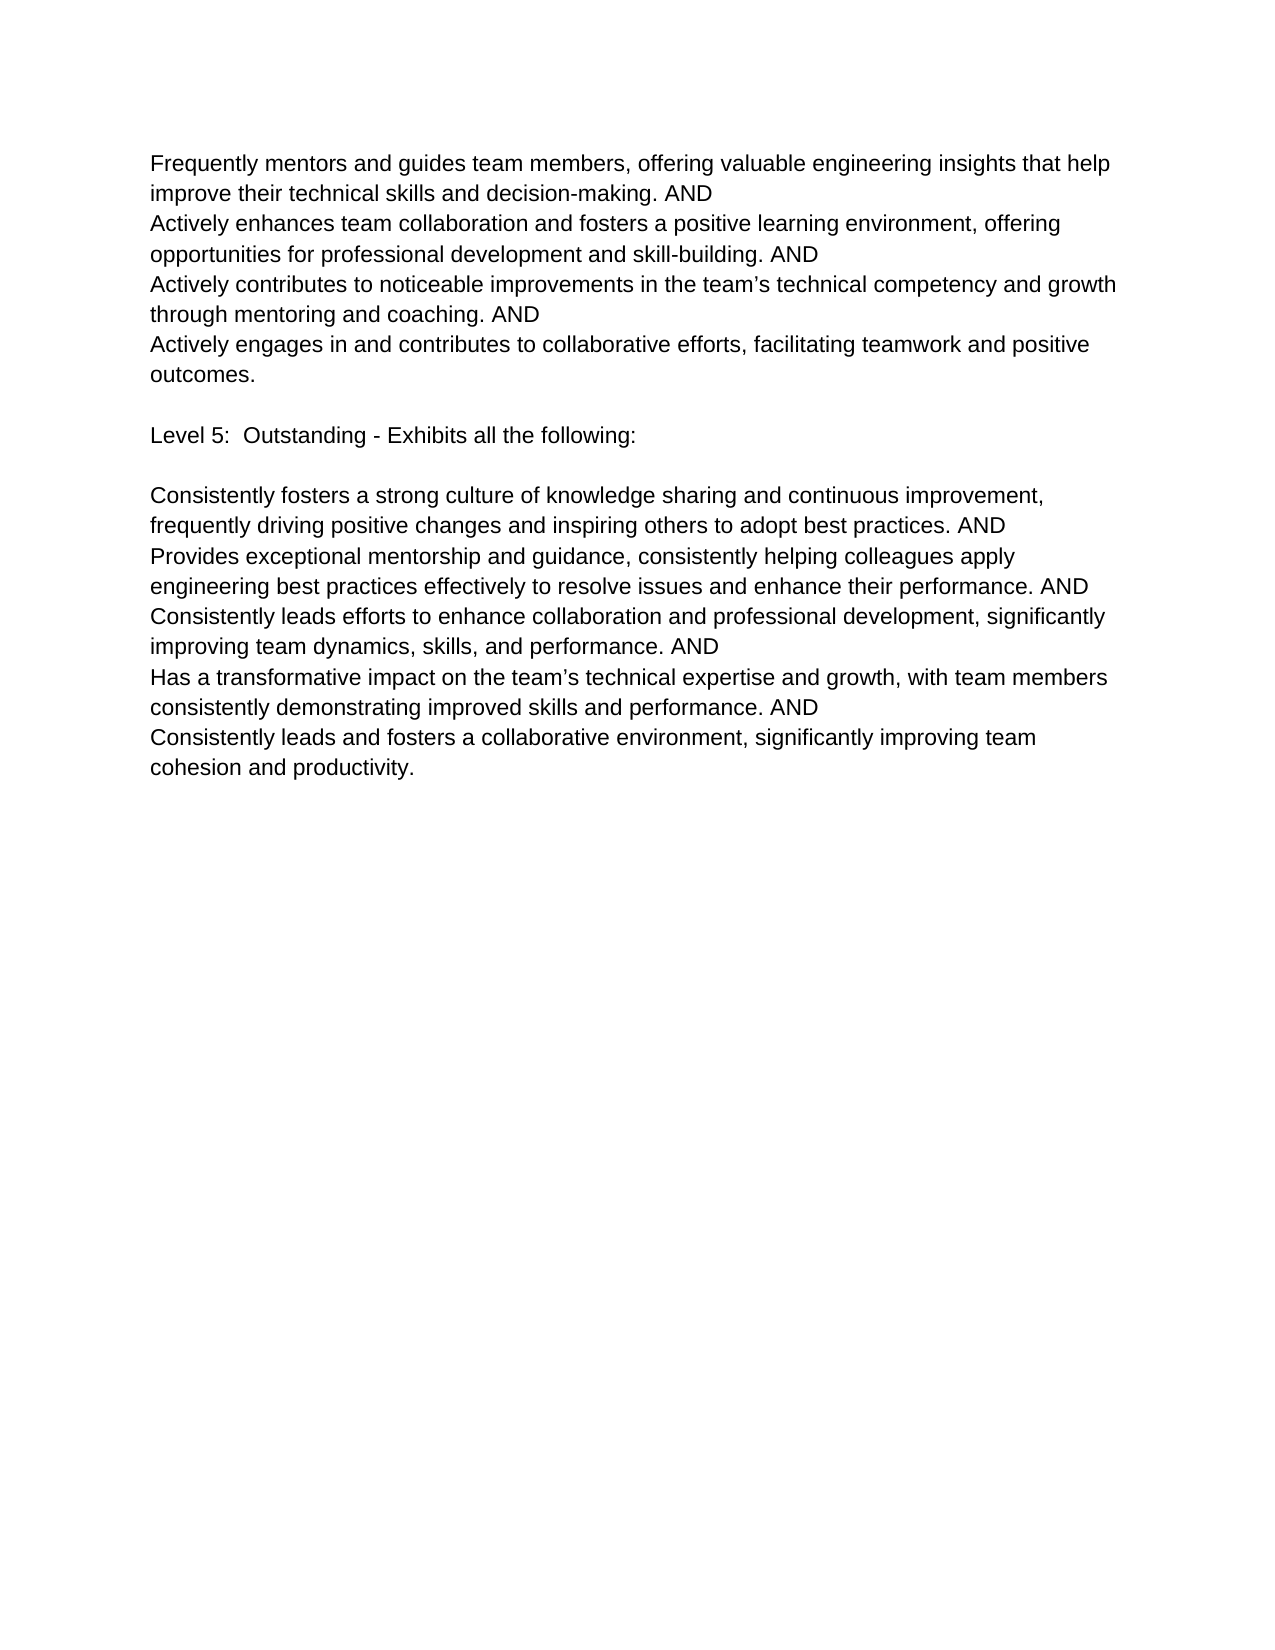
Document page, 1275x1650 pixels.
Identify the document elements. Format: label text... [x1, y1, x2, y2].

text Consistently leads efforts to enhance collaboration and professional development, significantly improving team dynamics, skills, and performance. AND [150, 603, 1125, 660]
text Actively enhances team collaboration and fosters a positive learning environment, offering opportunities for professional development and skill-building. AND [150, 210, 1125, 267]
text Level 5: Outstanding - Exhibits all the following: [150, 422, 1125, 448]
text Frequently mentors and guides team members, offering valuable engineering insights that help improve their technical skills and decision-making. AND [150, 150, 1125, 207]
text Consistently fosters a strong culture of knowledge sharing and continuous improvement, frequently driving positive changes and inspiring others to adopt best practices. AND [150, 482, 1125, 539]
text Actively engages in and contributes to collaborative efforts, facilitating teamwork and positive outcomes. [150, 331, 1125, 388]
text Consistently leads and fosters a collaborative environment, significantly improving team cohesion and productivity. [150, 724, 1125, 781]
text Provides exceptional mentorship and guidance, consistently helping colleagues apply engineering best practices effectively to resolve issues and enhance their performance. AND [150, 543, 1125, 599]
text Actively contributes to noticeable improvements in the team’s technical competency and growth through mentoring and coaching. AND [150, 271, 1125, 327]
text Has a transformative impact on the team’s technical expertise and growth, with team members consistently demonstrating improved skills and performance. AND [150, 663, 1125, 720]
